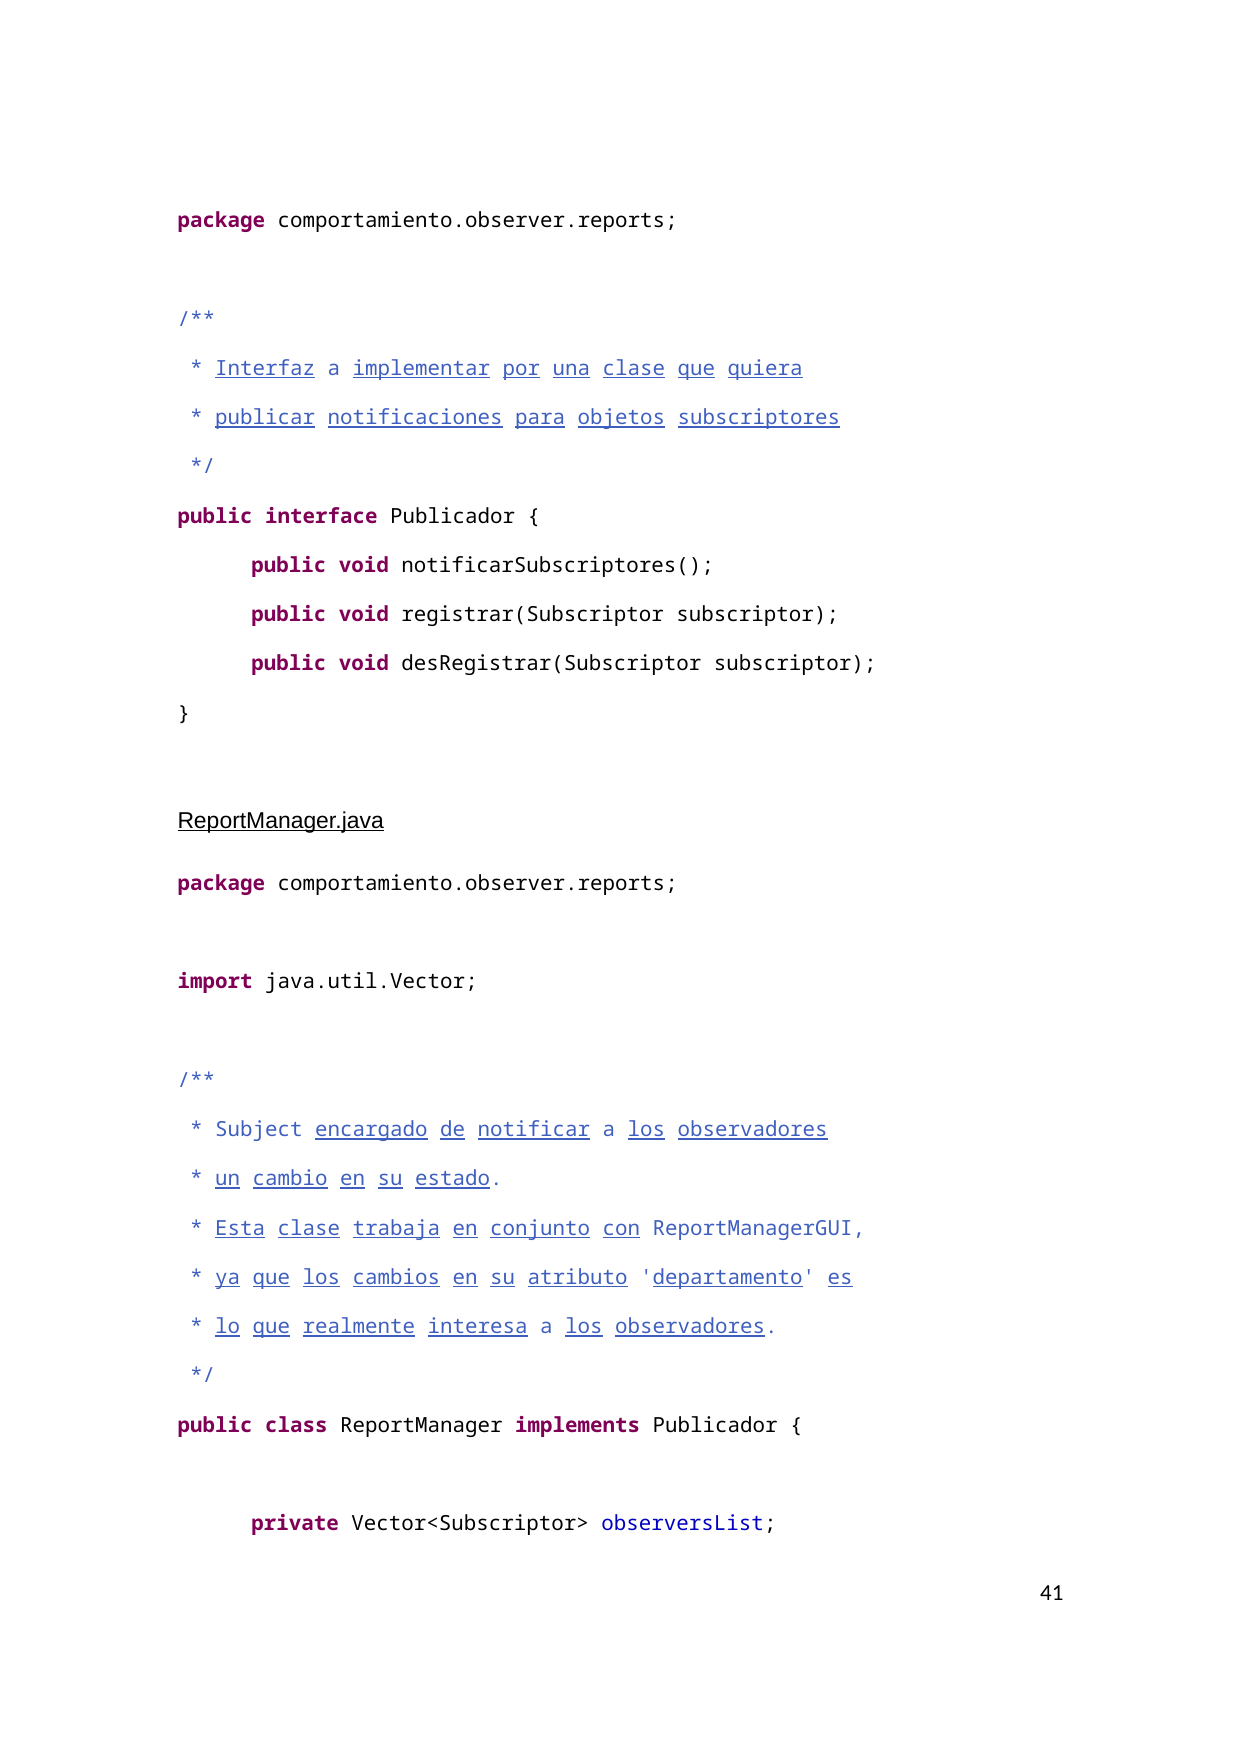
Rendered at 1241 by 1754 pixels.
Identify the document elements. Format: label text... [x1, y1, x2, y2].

text public void desRegistrar(Subscriptor subscriptor); [177, 648, 1063, 677]
text import java.util.Vector; [177, 966, 1063, 995]
text */ [177, 1360, 1063, 1389]
text ReportManager.java [177, 807, 1063, 834]
text /** [177, 304, 1063, 332]
text public void notificarSubscriptores(); [177, 550, 1063, 578]
text * lo que realmente interesa a los observadores. [177, 1311, 1063, 1339]
text public interface Publicador { [177, 501, 1063, 529]
text private Vector<Subscriptor> observersList; [177, 1508, 1063, 1537]
text public void registrar(Subscriptor subscriptor); [177, 599, 1063, 628]
text * ya que los cambios en su atributo 'departamento' es [177, 1262, 1063, 1290]
text /** [177, 1065, 1063, 1093]
text public class ReportManager implements Publicador { [177, 1410, 1063, 1438]
text } [177, 698, 1063, 726]
text * Esta clase trabaja en conjunto con ReportManagerGUI, [177, 1213, 1063, 1241]
text * publicar notificaciones para objetos subscriptores [177, 402, 1063, 431]
text * Interfaz a implementar por una clase que quiera [177, 353, 1063, 381]
text * Subject encargado de notificar a los observadores [177, 1114, 1063, 1142]
text * un cambio en su estado. [177, 1163, 1063, 1192]
text */ [177, 451, 1063, 480]
text package comportamiento.observer.reports; [177, 868, 1063, 896]
text package comportamiento.observer.reports; [177, 205, 1063, 233]
